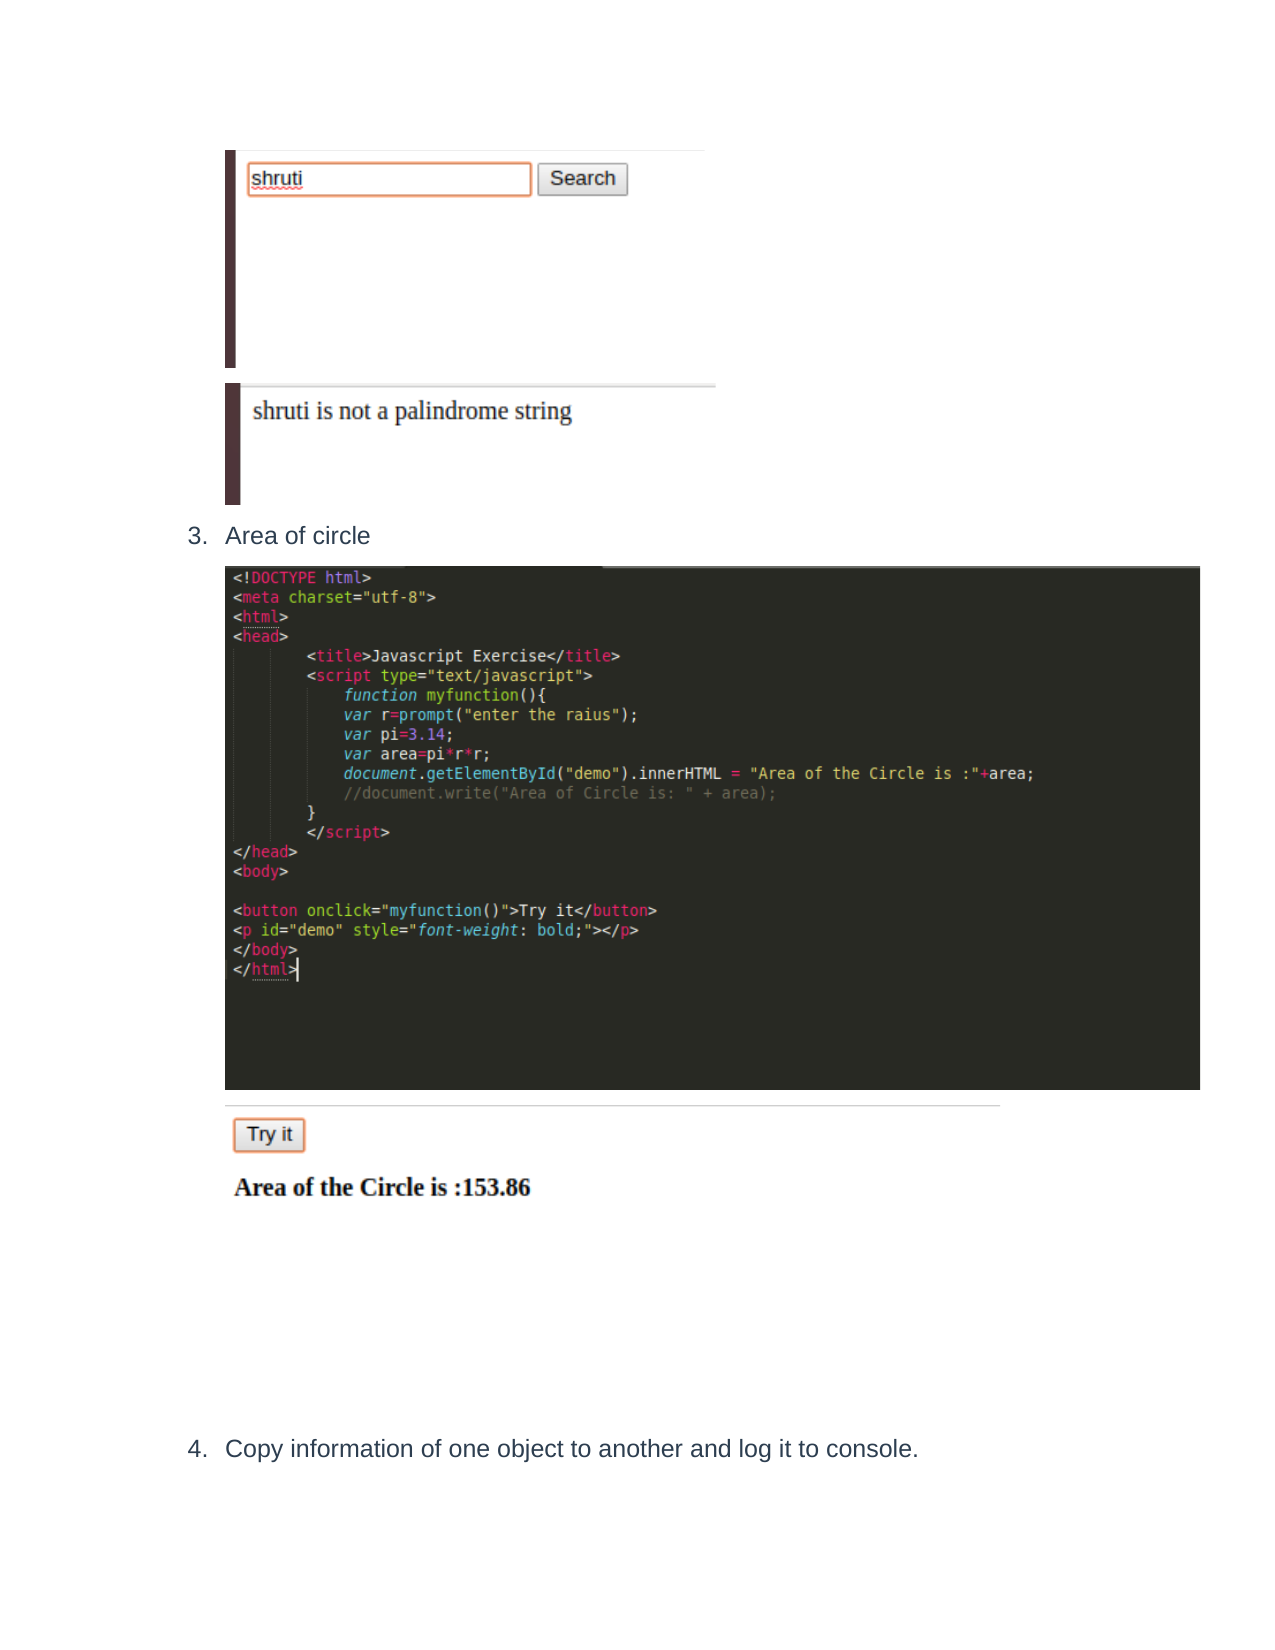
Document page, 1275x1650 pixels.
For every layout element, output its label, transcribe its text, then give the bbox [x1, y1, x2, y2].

list Area of circle [187, 521, 1125, 549]
picture [225, 566, 1200, 1090]
list Copy information of one object to another and log it to console. [187, 1433, 1125, 1462]
picture [225, 1105, 1001, 1372]
picture [225, 150, 705, 368]
picture [225, 383, 716, 505]
